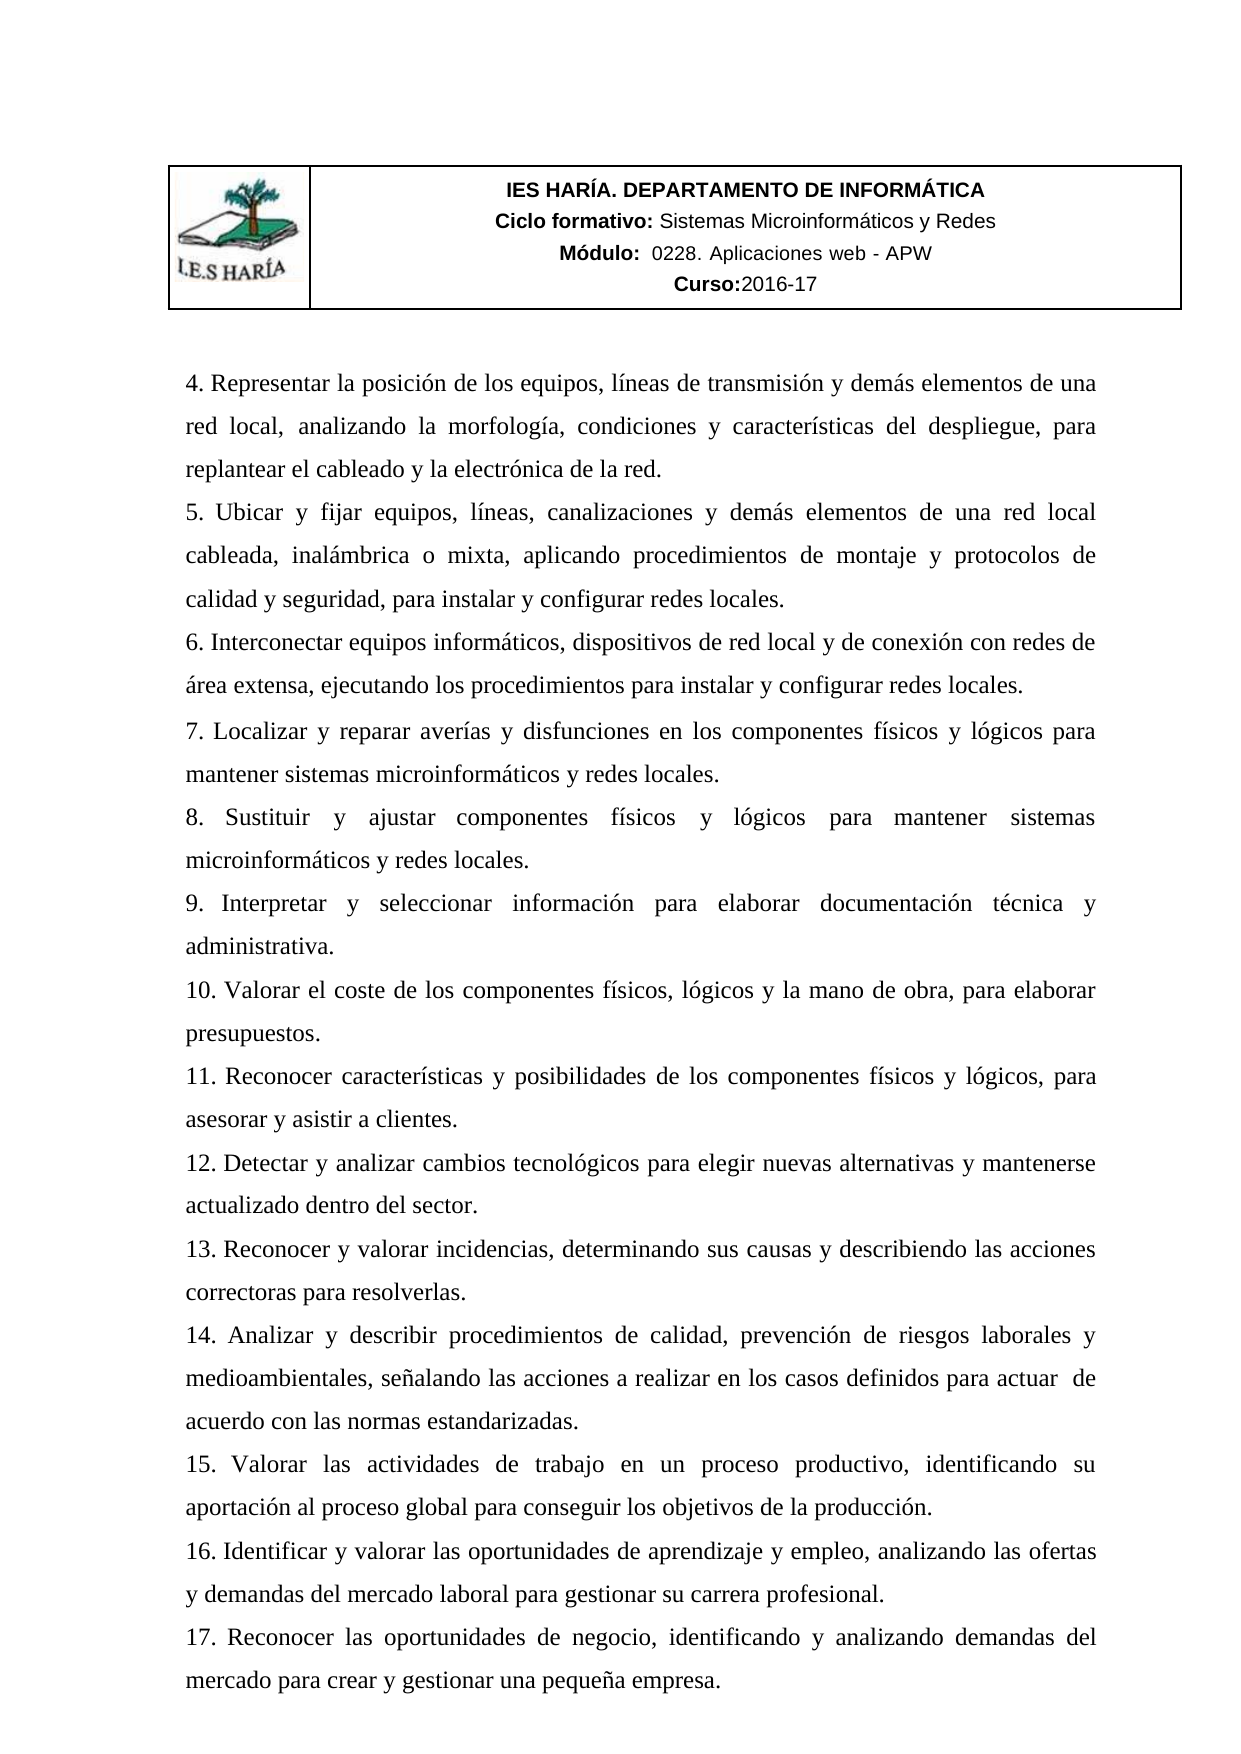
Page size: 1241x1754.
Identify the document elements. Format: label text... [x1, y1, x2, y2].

text 16. Identificar y valorar las oportunidades de aprendizaje y empleo, analizando las ofertas y demandas del mercado laboral para gestionar su carrera profesional. [185, 1536, 1096, 1608]
text 9. Interpretar y seleccionar información para elaborar documentación técnica y administrativa. [185, 888, 1096, 960]
text 12. Detectar y analizar cambios tecnológicos para elegir nuevas alternativas y mantenerse actualizado dentro del sector. [185, 1148, 1096, 1219]
text 15. Valorar las actividades de trabajo en un proceso productivo, identificando su aportación al proceso global para conseguir los objetivos de la producción. [185, 1449, 1096, 1521]
text 10. Valorar el coste de los componentes físicos, lógicos y la mano de obra, para elaborar presupuestos. [185, 975, 1096, 1047]
text 4. Representar la posición de los equipos, líneas de transmisión y demás elementos de una red local, analizando la morfología, condiciones y características del despliegue, para replantear el cableado y la electrónica de la red. [185, 368, 1096, 483]
text 5. Ubicar y fijar equipos, líneas, canalizaciones y demás elementos de una red local cableada, inalámbrica o mixta, aplicando procedimientos de montaje y protocolos de calidad y seguridad, para instalar y configurar redes locales. [185, 497, 1096, 612]
text 8. Sustituir y ajustar componentes físicos y lógicos para mantener sistemas microinformáticos y redes locales. [185, 802, 1096, 874]
picture [174, 172, 305, 282]
text 17. Reconocer las oportunidades de negocio, identificando y analizando demandas del mercado para crear y gestionar una pequeña empresa. [185, 1622, 1096, 1694]
text 6. Interconectar equipos informáticos, dispositivos de red local y de conexión con redes de área extensa, ejecutando los procedimientos para instalar y configurar redes locales. [185, 627, 1096, 699]
text 13. Reconocer y valorar incidencias, determinando sus causas y describiendo las acciones correctoras para resolverlas. [185, 1234, 1096, 1306]
text 7. Localizar y reparar averías y disfunciones en los componentes físicos y lógicos para mantener sistemas microinformáticos y redes locales. [185, 716, 1096, 787]
text 11. Reconocer características y posibilidades de los componentes físicos y lógicos, para asesorar y asistir a clientes. [185, 1061, 1096, 1133]
text 14. Analizar y describir procedimientos de calidad, prevención de riesgos laborales y medioambientales, señalando las acciones a realizar en los casos definidos para actuar de acuerdo con las normas estandarizadas. [185, 1321, 1096, 1435]
